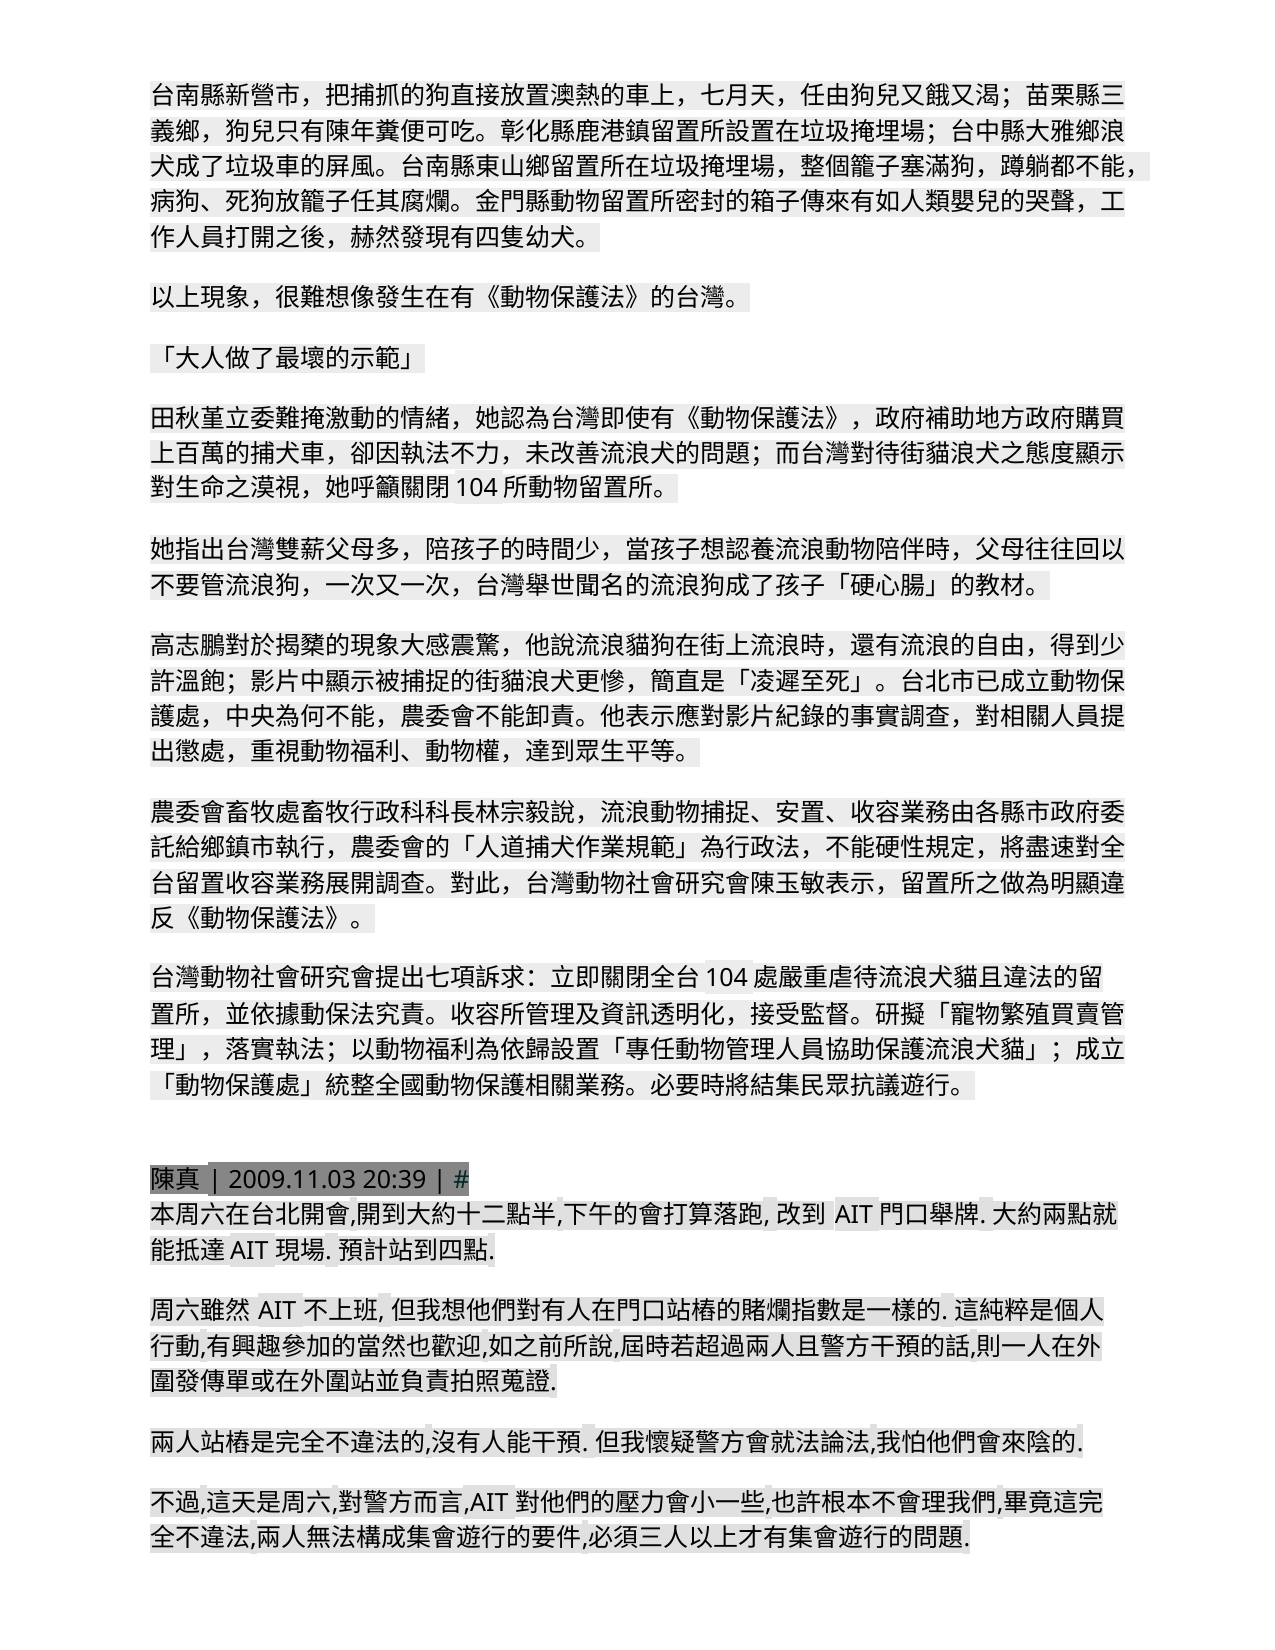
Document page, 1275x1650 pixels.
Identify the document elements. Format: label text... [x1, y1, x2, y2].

text 她指出台灣雙薪父母多，陪孩子的時間少，當孩子想認養流浪動物陪伴時，父母往往回以不要管流浪狗，一次又一次，台灣舉世聞名的流浪狗成了孩子「硬心腸」的教材。 [150, 529, 1125, 600]
text 台南縣新營市，把捕抓的狗直接放置澳熱的車上，七月天，任由狗兒又餓又渴；苗栗縣三義鄉，狗兒只有陳年糞便可吃。彰化縣鹿港鎮留置所設置在垃圾掩埋場；台中縣大雅鄉浪犬成了垃圾車的屏風。台南縣東山鄉留置所在垃圾掩埋場，整個籠子塞滿狗，蹲躺都不能，病狗、死狗放籠子任其腐爛。金門縣動物留置所密封的箱子傳來有如人類嬰兒的哭聲，工作人員打開之後，赫然發現有四隻幼犬。 [150, 75, 1125, 252]
text 陳真 | 2009.11.03 20:39 | # [150, 1160, 1125, 1196]
text 以上現象，很難想像發生在有《動物保護法》的台灣。 [150, 277, 1125, 312]
text 本周六在台北開會,開到大約十二點半,下午的會打算落跑, 改到 AIT 門口舉牌. 大約兩點就能抵達AIT 現場. 預計站到四點. [150, 1196, 1125, 1267]
text 田秋堇立委難掩激動的情緒，她認為台灣即使有《動物保護法》，政府補助地方政府購買上百萬的捕犬車，卻因執法不力，未改善流浪犬的問題；而台灣對待街貓浪犬之態度顯示對生命之漠視，她呼籲關閉104所動物留置所。 [150, 398, 1125, 504]
text 周六雖然 AIT 不上班, 但我想他們對有人在門口站樁的賭爛指數是一樣的. 這純粹是個人行動,有興趣參加的當然也歡迎,如之前所說,屆時若超過兩人且警方干預的話,則一人在外圍發傳單或在外圍站並負責拍照蒐證. [150, 1292, 1125, 1398]
text 高志鵬對於揭櫫的現象大感震驚，他說流浪貓狗在街上流浪時，還有流浪的自由，得到少許溫飽；影片中顯示被捕捉的街貓浪犬更慘，簡直是「凌遲至死」。台北市已成立動物保護處，中央為何不能，農委會不能卸責。他表示應對影片紀錄的事實調查，對相關人員提出懲處，重視動物福利、動物權，達到眾生平等。 [150, 625, 1125, 767]
text 農委會畜牧處畜牧行政科科長林宗毅說，流浪動物捕捉、安置、收容業務由各縣市政府委託給鄉鎮市執行，農委會的「人道捕犬作業規範」為行政法，不能硬性規定，將盡速對全台留置收容業務展開調查。對此，台灣動物社會研究會陳玉敏表示，留置所之做為明顯違反《動物保護法》。 [150, 792, 1125, 933]
text 「大人做了最壞的示範」 [150, 337, 1125, 373]
text 兩人站樁是完全不違法的,沒有人能干預. 但我懷疑警方會就法論法,我怕他們會來陰的. [150, 1423, 1125, 1458]
text 台灣動物社會研究會提出七項訴求：立即關閉全台104處嚴重虐待流浪犬貓且違法的留置所，並依據動保法究責。收容所管理及資訊透明化，接受監督。研擬「寵物繁殖買賣管理」，落實執法；以動物福利為依歸設置「專任動物管理人員協助保護流浪犬貓」；成立「動物保護處」統整全國動物保護相關業務。必要時將結集民眾抗議遊行。 [150, 958, 1125, 1135]
text 不過,這天是周六,對警方而言,AIT 對他們的壓力會小一些,也許根本不會理我們,畢竟這完全不違法,兩人無法構成集會遊行的要件,必須三人以上才有集會遊行的問題. [150, 1483, 1125, 1554]
